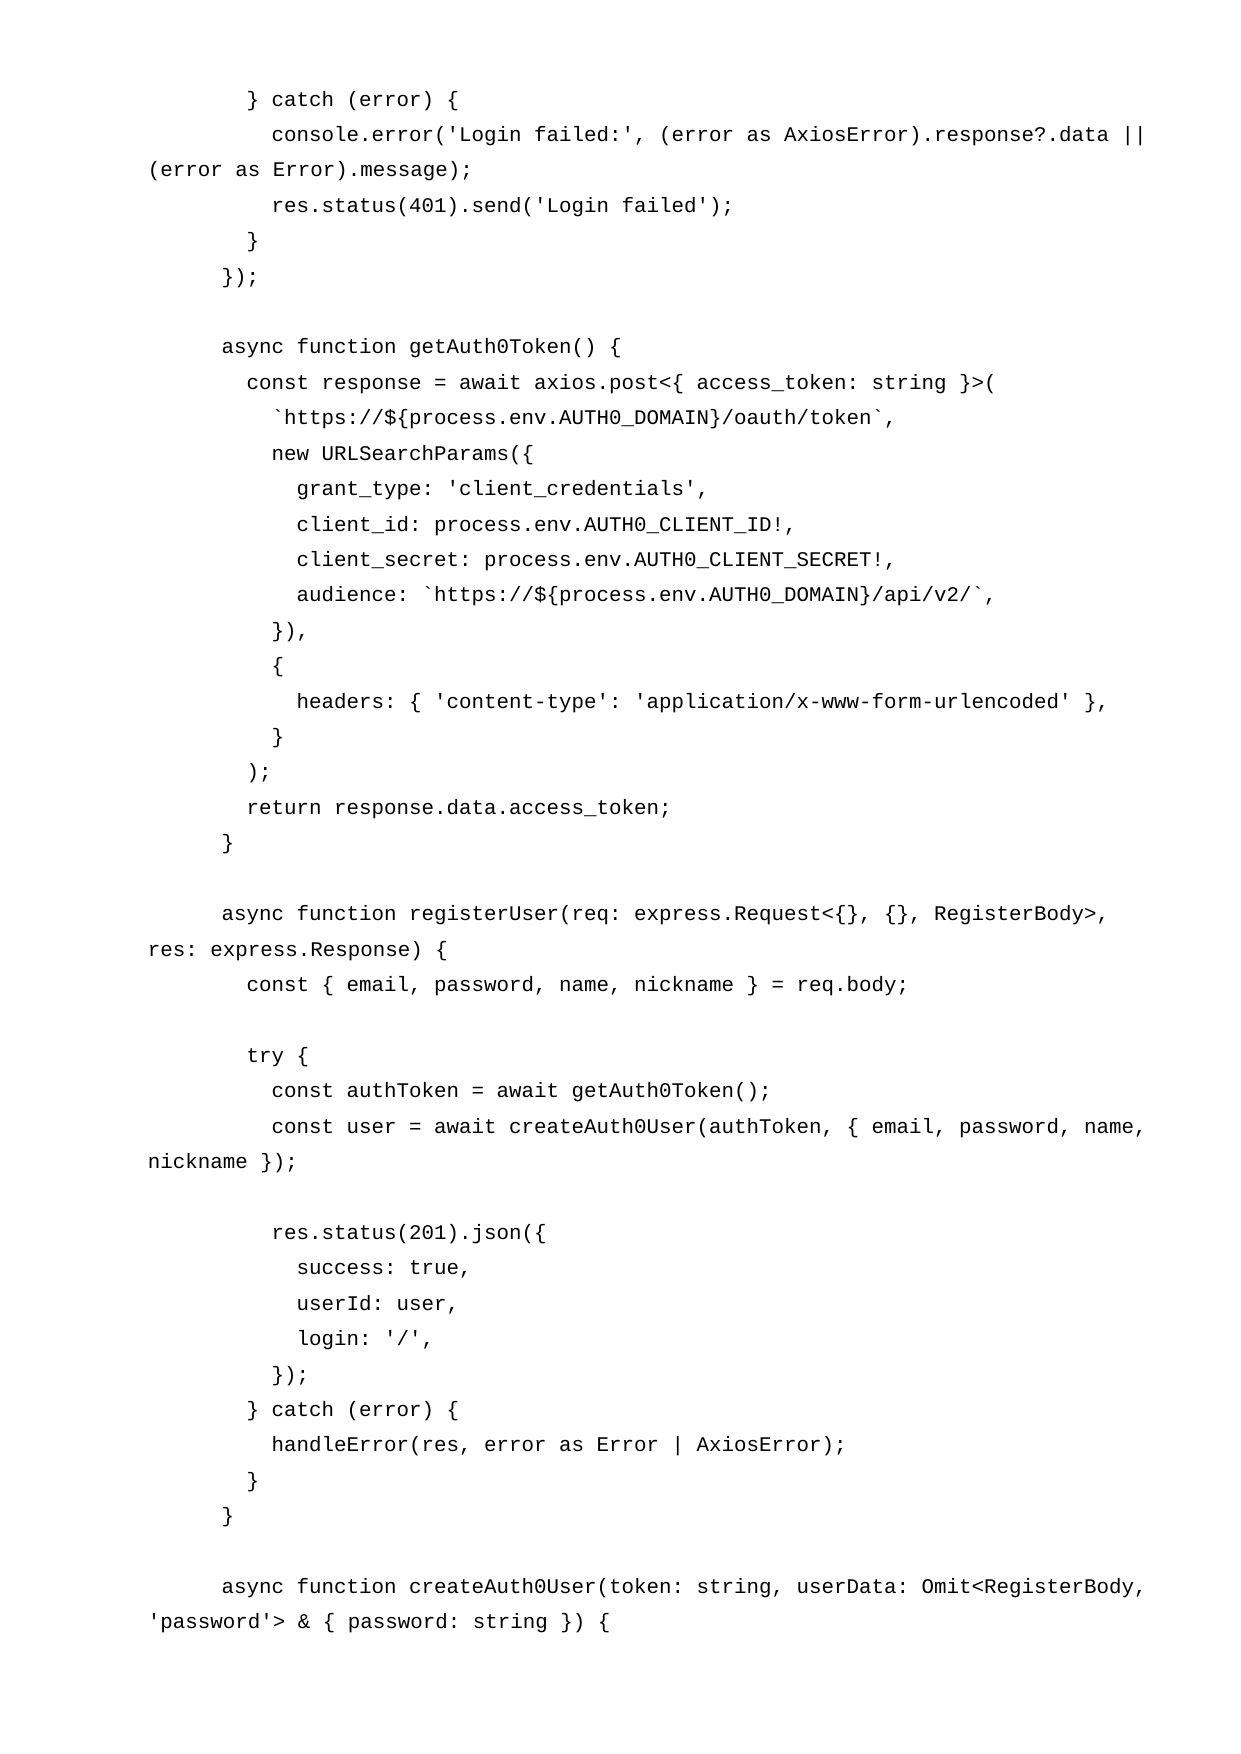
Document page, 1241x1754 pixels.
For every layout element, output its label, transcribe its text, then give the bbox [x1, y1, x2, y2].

text ); [148, 761, 1152, 785]
text } catch (error) { [148, 1399, 1152, 1423]
text new URLSearchParams({ [148, 443, 1152, 466]
text success: true, [148, 1257, 1152, 1281]
text grant_type: 'client_credentials', [148, 478, 1152, 502]
text handleError(res, error as Error | AxiosError); [148, 1434, 1152, 1458]
text async function getAuth0Token() { [148, 336, 1152, 360]
text audience: `https://${process.env.AUTH0_DOMAIN}/api/v2/`, [148, 584, 1152, 608]
text async function createAuth0User(token: string, userData: Omit<RegisterBody, 'password'> & { password: string }) { [148, 1576, 1152, 1635]
text } [148, 230, 1152, 254]
text client_id: process.env.AUTH0_CLIENT_ID!, [148, 513, 1152, 537]
text }); [148, 1363, 1152, 1387]
text } [148, 1470, 1152, 1493]
text const { email, password, name, nickname } = req.body; [148, 974, 1152, 998]
text async function registerUser(req: express.Request<{}, {}, RegisterBody>, res: express.Response) { [148, 903, 1152, 962]
text } [148, 726, 1152, 750]
text try { [148, 1045, 1152, 1068]
text userId: user, [148, 1293, 1152, 1316]
text } [148, 832, 1152, 856]
text { [148, 655, 1152, 679]
text const user = await createAuth0User(authToken, { email, password, name, nickname }); [148, 1116, 1152, 1175]
text console.error('Login failed:', (error as AxiosError).response?.data || (error as Error).message); [148, 124, 1152, 183]
text }), [148, 620, 1152, 643]
text const authToken = await getAuth0Token(); [148, 1080, 1152, 1104]
text headers: { 'content-type': 'application/x-www-form-urlencoded' }, [148, 691, 1152, 714]
text `https://${process.env.AUTH0_DOMAIN}/oauth/token`, [148, 407, 1152, 431]
text }); [148, 266, 1152, 289]
text res.status(201).json({ [148, 1222, 1152, 1246]
text } catch (error) { [148, 88, 1152, 112]
text const response = await axios.post<{ access_token: string }>( [148, 372, 1152, 396]
text res.status(401).send('Login failed'); [148, 195, 1152, 218]
text return response.data.access_token; [148, 797, 1152, 821]
text } [148, 1505, 1152, 1529]
text login: '/', [148, 1328, 1152, 1352]
text client_secret: process.env.AUTH0_CLIENT_SECRET!, [148, 549, 1152, 573]
